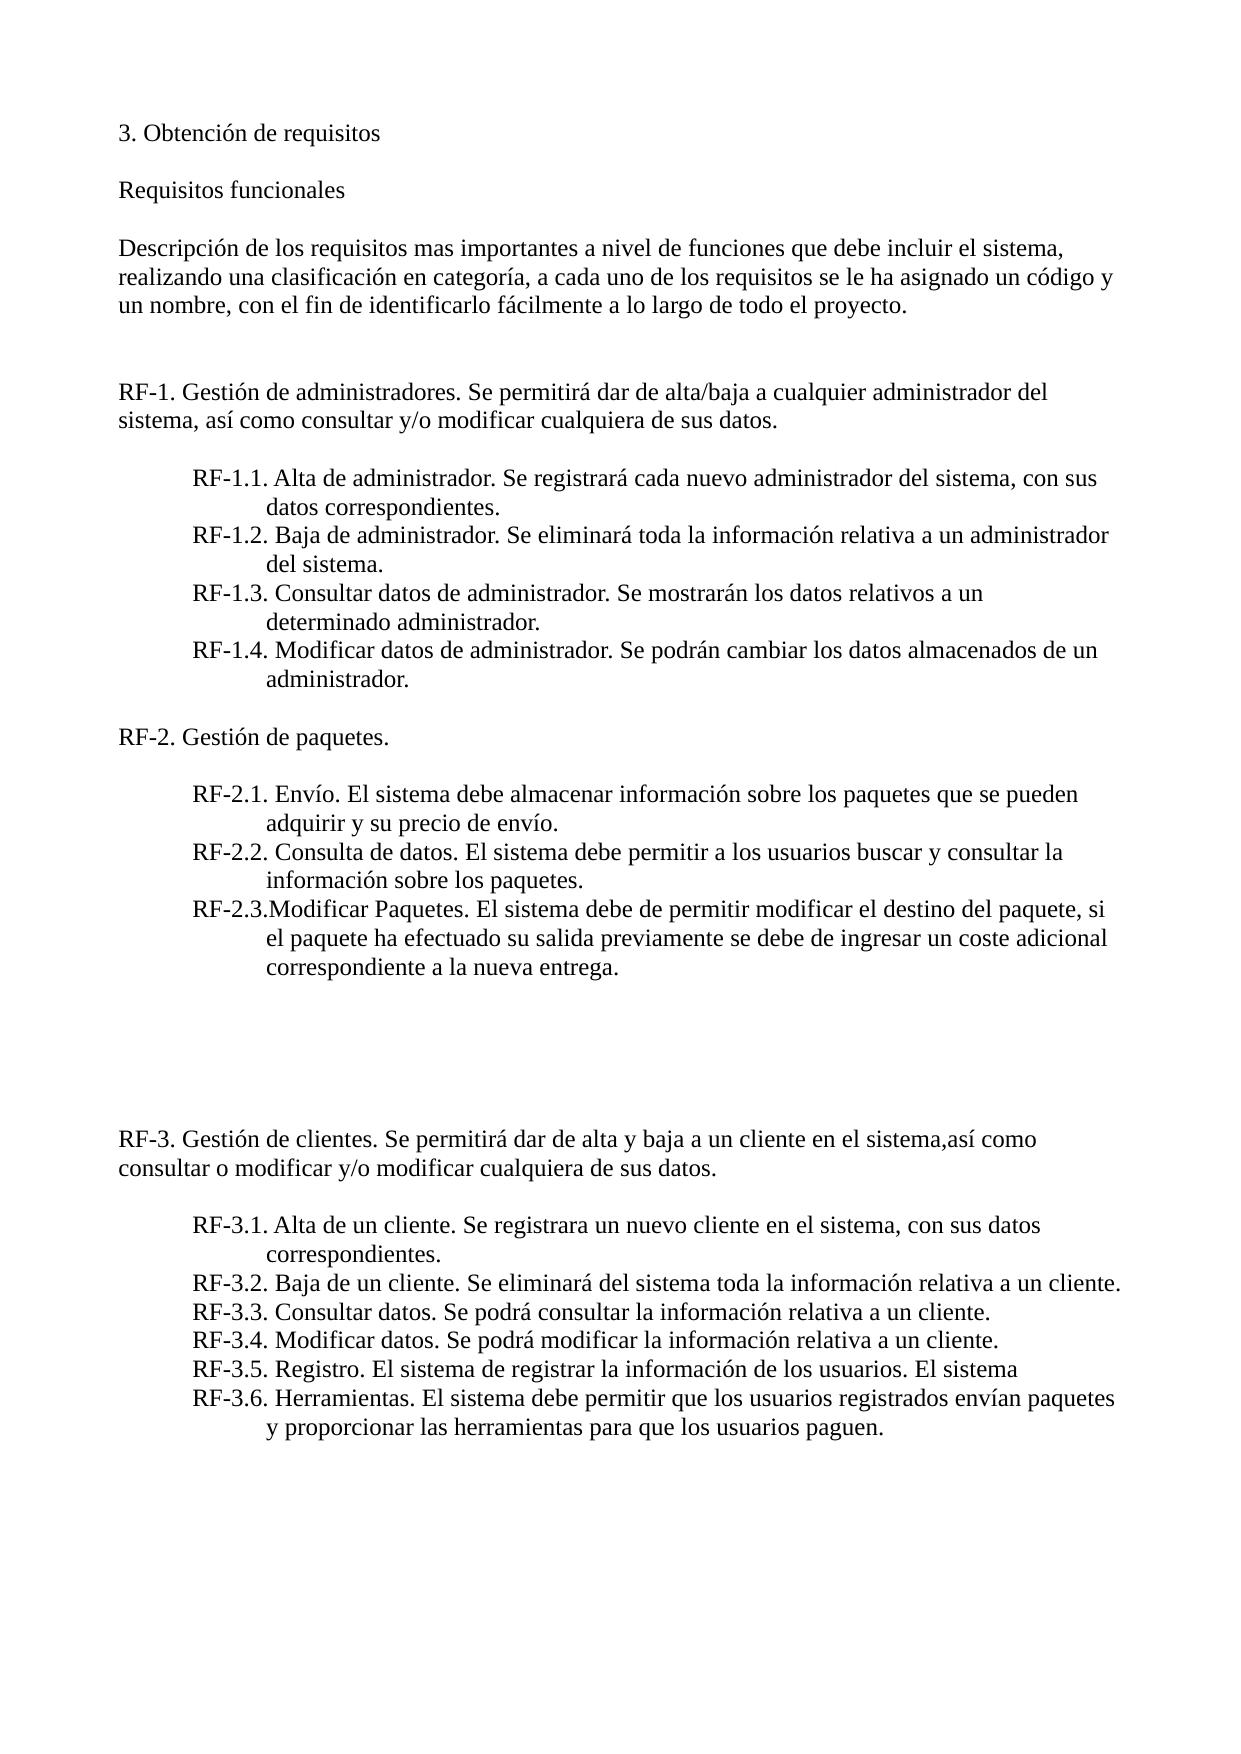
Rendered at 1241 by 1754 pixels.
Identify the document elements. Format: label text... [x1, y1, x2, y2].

text datos correspondientes. [118, 492, 1122, 521]
text RF-1.3. Consultar datos de administrador. Se mostrarán los datos relativos a un [118, 578, 1122, 607]
text del sistema. [118, 549, 1122, 578]
text Descripción de los requisitos mas importantes a nivel de funciones que debe incluir el sistema, realizando una clasificación en categoría, a cada uno de los requisitos se le ha asignado un código y un nombre, con el fin de identificarlo fácilmente a lo largo de todo el proyecto. [118, 233, 1122, 319]
text RF-3.6. Herramientas. El sistema debe permitir que los usuarios registrados envían paquetes y proporcionar las herramientas para que los usuarios paguen. [118, 1383, 1122, 1441]
text RF-2.1. Envío. El sistema debe almacenar información sobre los paquetes que se pueden adquirir y su precio de envío. [118, 779, 1122, 837]
text RF-1. Gestión de administradores. Se permitirá dar de alta/baja a cualquier administrador del [118, 377, 1122, 406]
text RF-3.5. Registro. El sistema de registrar la información de los usuarios. El sistema [118, 1354, 1122, 1383]
text RF-3. Gestión de clientes. Se permitirá dar de alta y baja a un cliente en el sistema,así como consultar o modificar y/o modificar cualquiera de sus datos. [118, 1124, 1122, 1182]
text determinado administrador. [118, 607, 1122, 636]
text RF-3.2. Baja de un cliente. Se eliminará del sistema toda la información relativa a un cliente. [118, 1268, 1122, 1297]
text RF-3.4. Modificar datos. Se podrá modificar la información relativa a un cliente. [118, 1326, 1122, 1354]
text Requisitos funcionales [118, 176, 1122, 204]
text RF-3.3. Consultar datos. Se podrá consultar la información relativa a un cliente. [118, 1297, 1122, 1326]
text RF-1.4. Modificar datos de administrador. Se podrán cambiar los datos almacenados de un [118, 636, 1122, 664]
text RF-2.2. Consulta de datos. El sistema debe permitir a los usuarios buscar y consultar la información sobre los paquetes. [118, 837, 1122, 894]
text RF-1.2. Baja de administrador. Se eliminará toda la información relativa a un administrador [118, 521, 1122, 549]
text sistema, así como consultar y/o modificar cualquiera de sus datos. [118, 406, 1122, 434]
text administrador. [118, 664, 1122, 693]
text RF-1.1. Alta de administrador. Se registrará cada nuevo administrador del sistema, con sus [118, 463, 1122, 492]
text RF-2. Gestión de paquetes. [118, 722, 1122, 751]
text RF-2.3.Modificar Paquetes. El sistema debe de permitir modificar el destino del paquete, si el paquete ha efectuado su salida previamente se debe de ingresar un coste adicional correspondiente a la nueva entrega. [118, 894, 1122, 981]
text 3. Obtención de requisitos [118, 118, 1122, 147]
text RF-3.1. Alta de un cliente. Se registrara un nuevo cliente en el sistema, con sus datos correspondientes. [118, 1211, 1122, 1268]
